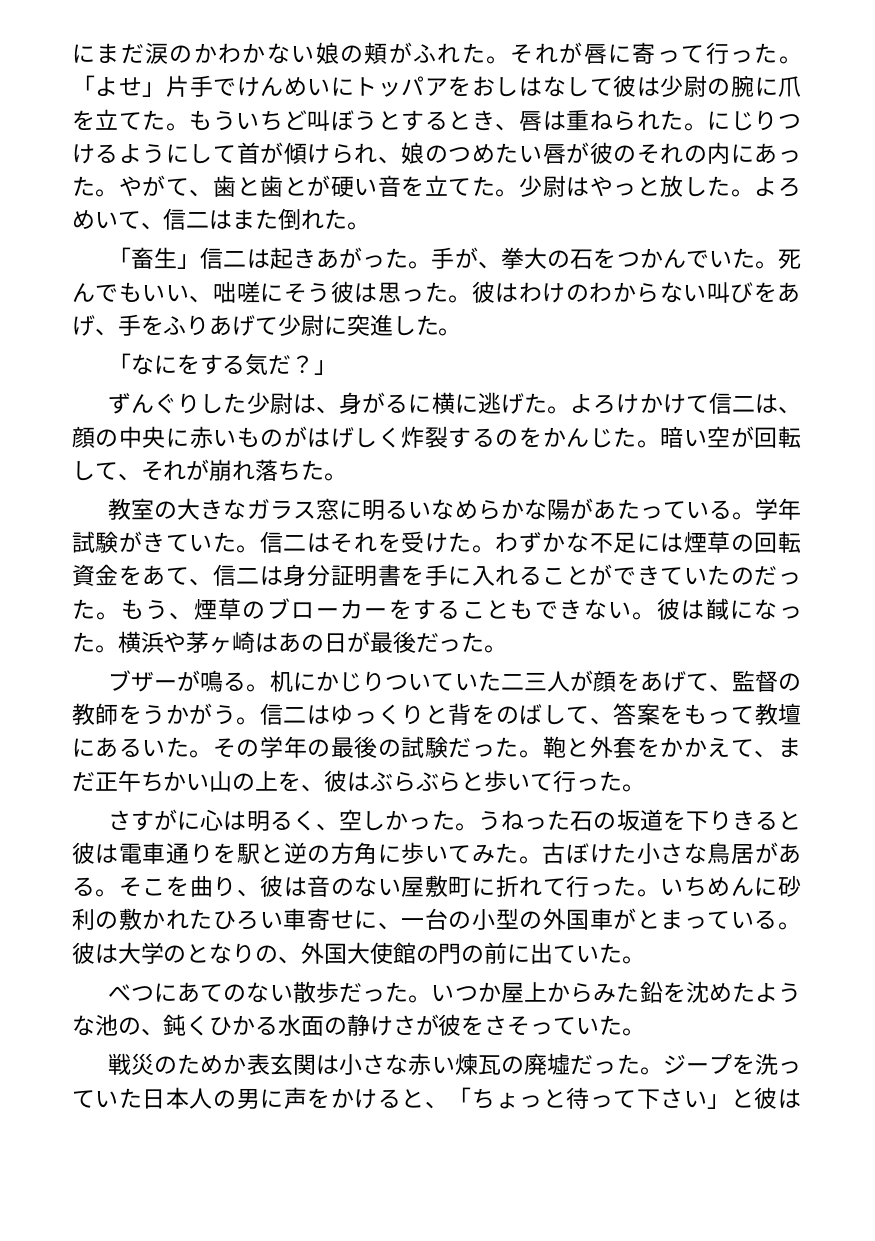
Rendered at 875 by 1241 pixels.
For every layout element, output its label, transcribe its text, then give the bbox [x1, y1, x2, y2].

text にまだ涙のかわかない娘の頬がふれた。それが唇に寄って行った。「よせ」片手でけんめいにトッパアをおしはなして彼は少尉の腕に爪を立てた。もういちど叫ぼうとするとき、唇は重ねられた。にじりつけるようにして首が傾けられ、娘のつめたい唇が彼のそれの内にあった。やがて、歯と歯とが硬い音を立てた。少尉はやっと放した。よろめいて、信二はまた倒れた。 [72, 36, 802, 235]
text さすがに心は明るく、空しかった。うねった石の坂道を下りきると彼は電車通りを駅と逆の方角に歩いてみた。古ぼけた小さな鳥居がある。そこを曲り、彼は音のない屋敷町に折れて行った。いちめんに砂利の敷かれたひろい車寄せに、一台の小型の外国車がとまっている。彼は大学のとなりの、外国大使館の門の前に出ていた。 [72, 803, 802, 969]
text 戦災のためか表玄関は小さな赤い煉瓦の廃墟だった。ジープを洗っていた日本人の男に声をかけると、「ちょっと待って下さい」と彼は [72, 1047, 802, 1114]
text ブザーが鳴る。机にかじりついていた二三人が顔をあげて、監督の教師をうかがう。信二はゆっくりと背をのばして、答案をもって教壇にあるいた。その学年の最後の試験だった。鞄と外套をかかえて、まだ正午ちかい山の上を、彼はぶらぶらと歩いて行った。 [72, 664, 802, 797]
text 「なにをする気だ？」 [72, 347, 802, 380]
text べつにあてのない散歩だった。いつか屋上からみた鉛を沈めたような池の、鈍くひかる水面の静けさが彼をさそっていた。 [72, 975, 802, 1041]
text 「畜生」信二は起きあがった。手が、拳大の石をつかんでいた。死んでもいい、咄嗟にそう彼は思った。彼はわけのわからない叫びをあげ、手をふりあげて少尉に突進した。 [72, 241, 802, 341]
text ずんぐりした少尉は、身がるに横に逃げた。よろけかけて信二は、顔の中央に赤いものがはげしく炸裂するのをかんじた。暗い空が回転して、それが崩れ落ちた。 [72, 386, 802, 486]
text 教室の大きなガラス窓に明るいなめらかな陽があたっている。学年試験がきていた。信二はそれを受けた。わずかな不足には煙草の回転資金をあて、信二は身分証明書を手に入れることができていたのだった。もう、煙草のブローカーをすることもできない。彼は馘になった。横浜や茅ヶ崎はあの日が最後だった。 [72, 492, 802, 658]
